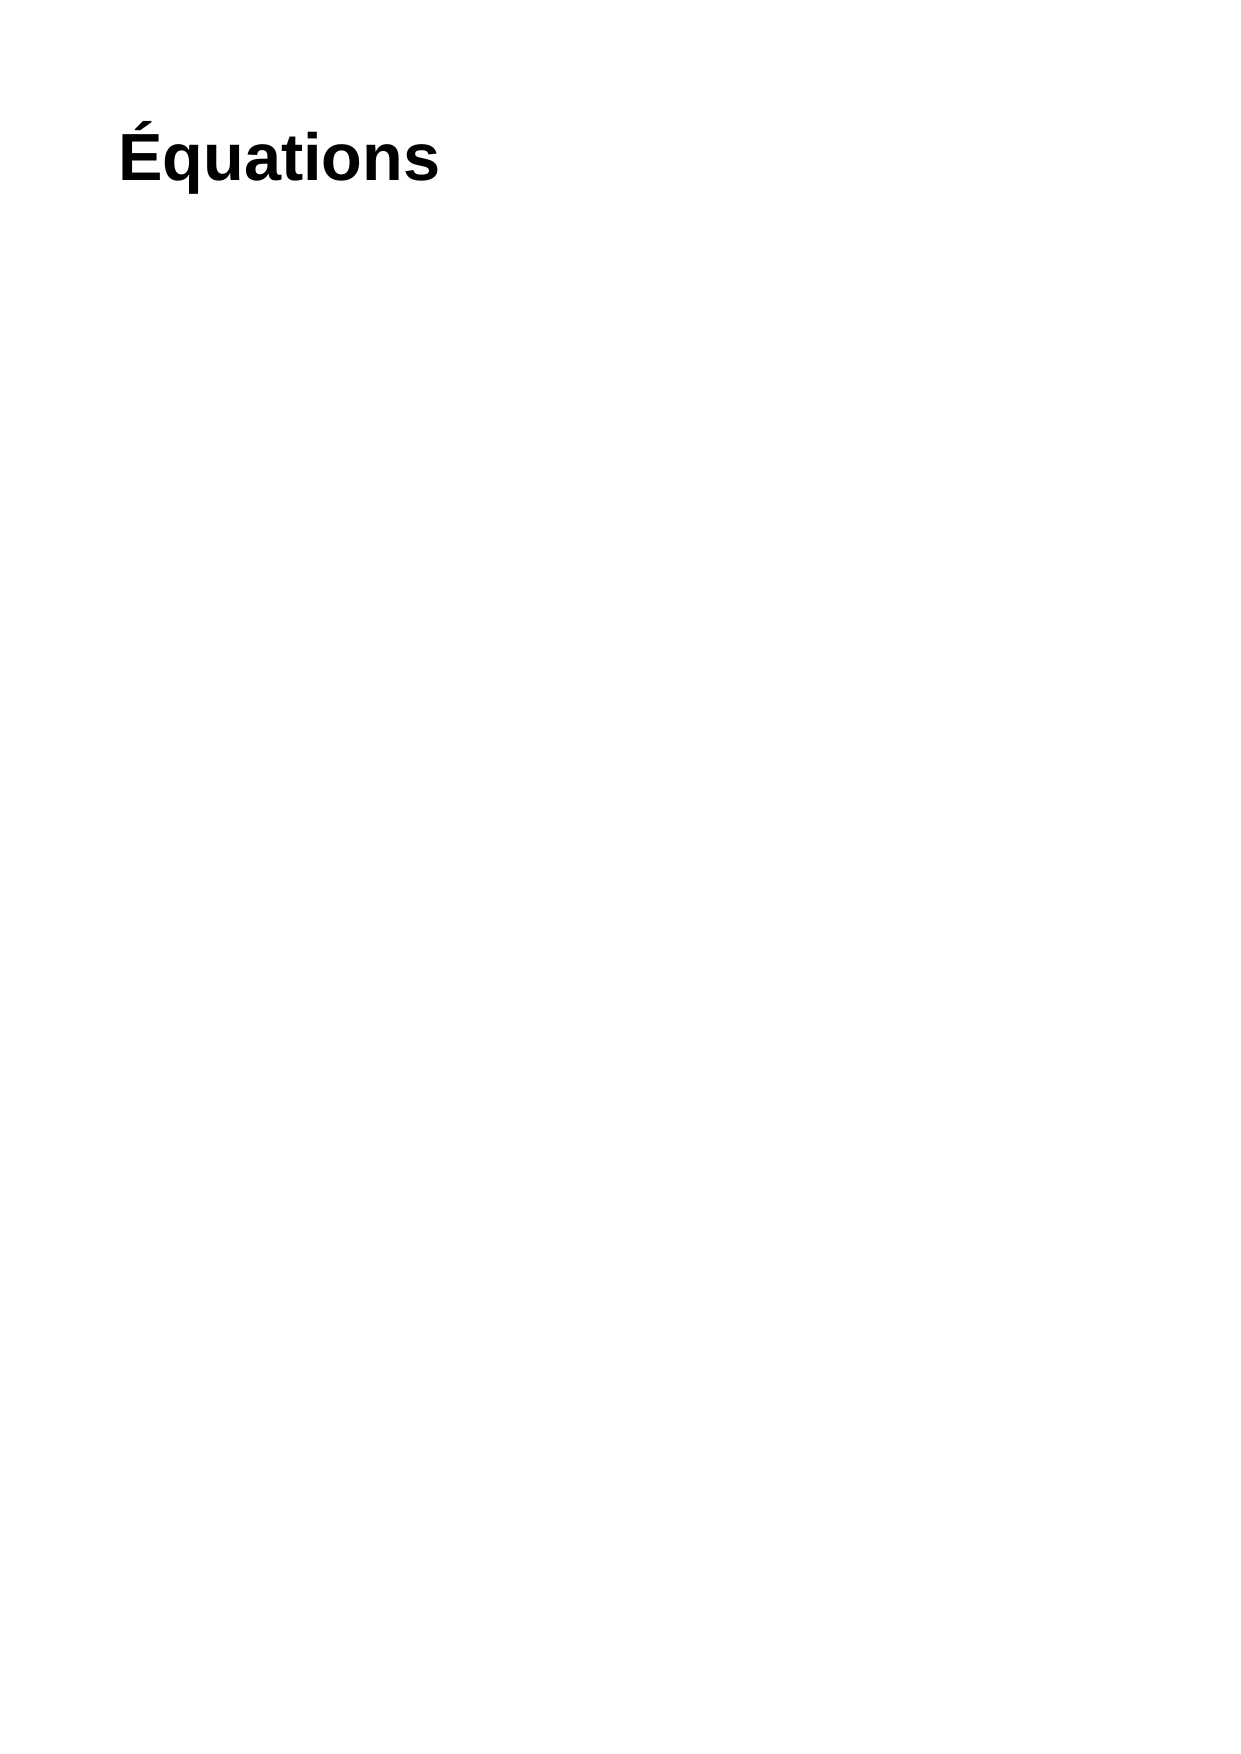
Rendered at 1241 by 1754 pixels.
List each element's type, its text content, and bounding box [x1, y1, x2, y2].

subtitle Équations [118, 118, 1122, 195]
